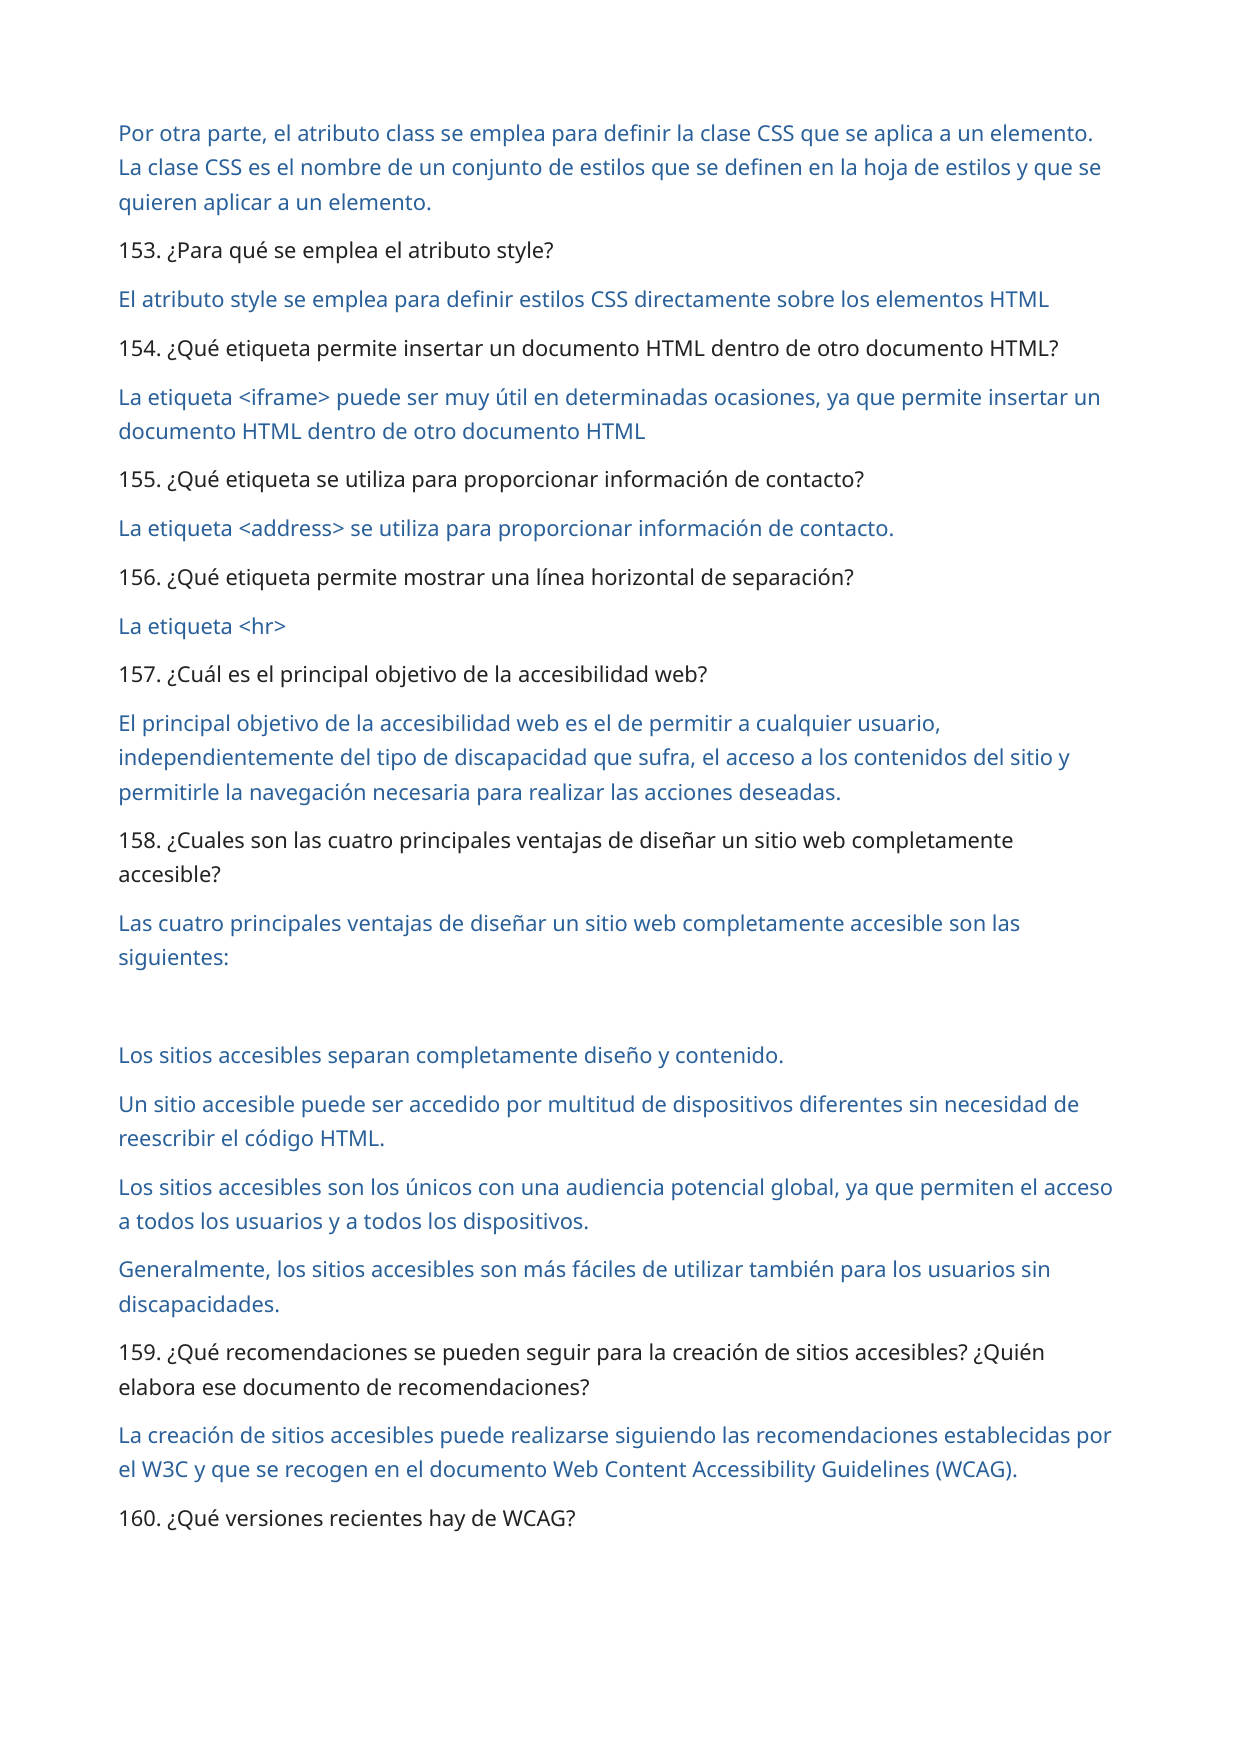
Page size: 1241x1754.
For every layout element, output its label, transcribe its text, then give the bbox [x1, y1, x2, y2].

text 158. ¿Cuales son las cuatro principales ventajas de diseñar un sitio web completamente accesible? [118, 825, 1122, 889]
text 156. ¿Qué etiqueta permite mostrar una línea horizontal de separación? [118, 562, 1122, 592]
text Los sitios accesibles separan completamente diseño y contenido. [118, 1040, 1122, 1069]
text El principal objetivo de la accesibilidad web es el de permitir a cualquier usuario, independientemente del tipo de discapacidad que sufra, el acceso a los contenidos del sitio y permitirle la navegación necesaria para realizar las acciones deseadas. [118, 708, 1122, 806]
text 153. ¿Para qué se emplea el atributo style? [118, 235, 1122, 265]
text Un sitio accesible puede ser accedido por multitud de dispositivos diferentes sin necesidad de reescribir el código HTML. [118, 1088, 1122, 1152]
text El atributo style se emplea para definir estilos CSS directamente sobre los elementos HTML [118, 284, 1122, 314]
text Generalmente, los sitios accesibles son más fáciles de utilizar también para los usuarios sin discapacidades. [118, 1254, 1122, 1318]
text 157. ¿Cuál es el principal objetivo de la accesibilidad web? [118, 659, 1122, 689]
text Los sitios accesibles son los únicos con una audiencia potencial global, ya que permiten el acceso a todos los usuarios y a todos los dispositivos. [118, 1171, 1122, 1235]
text 160. ¿Qué versiones recientes hay de WCAG? [118, 1503, 1122, 1533]
text Por otra parte, el atributo class se emplea para definir la clase CSS que se aplica a un elemento. La clase CSS es el nombre de un conjunto de estilos que se definen en la hoja de estilos y que se quieren aplicar a un elemento. [118, 118, 1122, 216]
text 159. ¿Qué recomendaciones se pueden seguir para la creación de sitios accesibles? ¿Quién elabora ese documento de recomendaciones? [118, 1337, 1122, 1401]
text La etiqueta <hr> [118, 611, 1122, 640]
text La etiqueta <iframe> puede ser muy útil en determinadas ocasiones, ya que permite insertar un documento HTML dentro de otro documento HTML [118, 381, 1122, 445]
text La etiqueta <address> se utiliza para proporcionar información de contacto. [118, 513, 1122, 543]
text 154. ¿Qué etiqueta permite insertar un documento HTML dentro de otro documento HTML? [118, 333, 1122, 362]
text 155. ¿Qué etiqueta se utiliza para proporcionar información de contacto? [118, 464, 1122, 494]
text Las cuatro principales ventajas de diseñar un sitio web completamente accesible son las siguientes: [118, 908, 1122, 972]
text La creación de sitios accesibles puede realizarse siguiendo las recomendaciones establecidas por el W3C y que se recogen en el documento Web Content Accessibility Guidelines (WCAG). [118, 1420, 1122, 1484]
